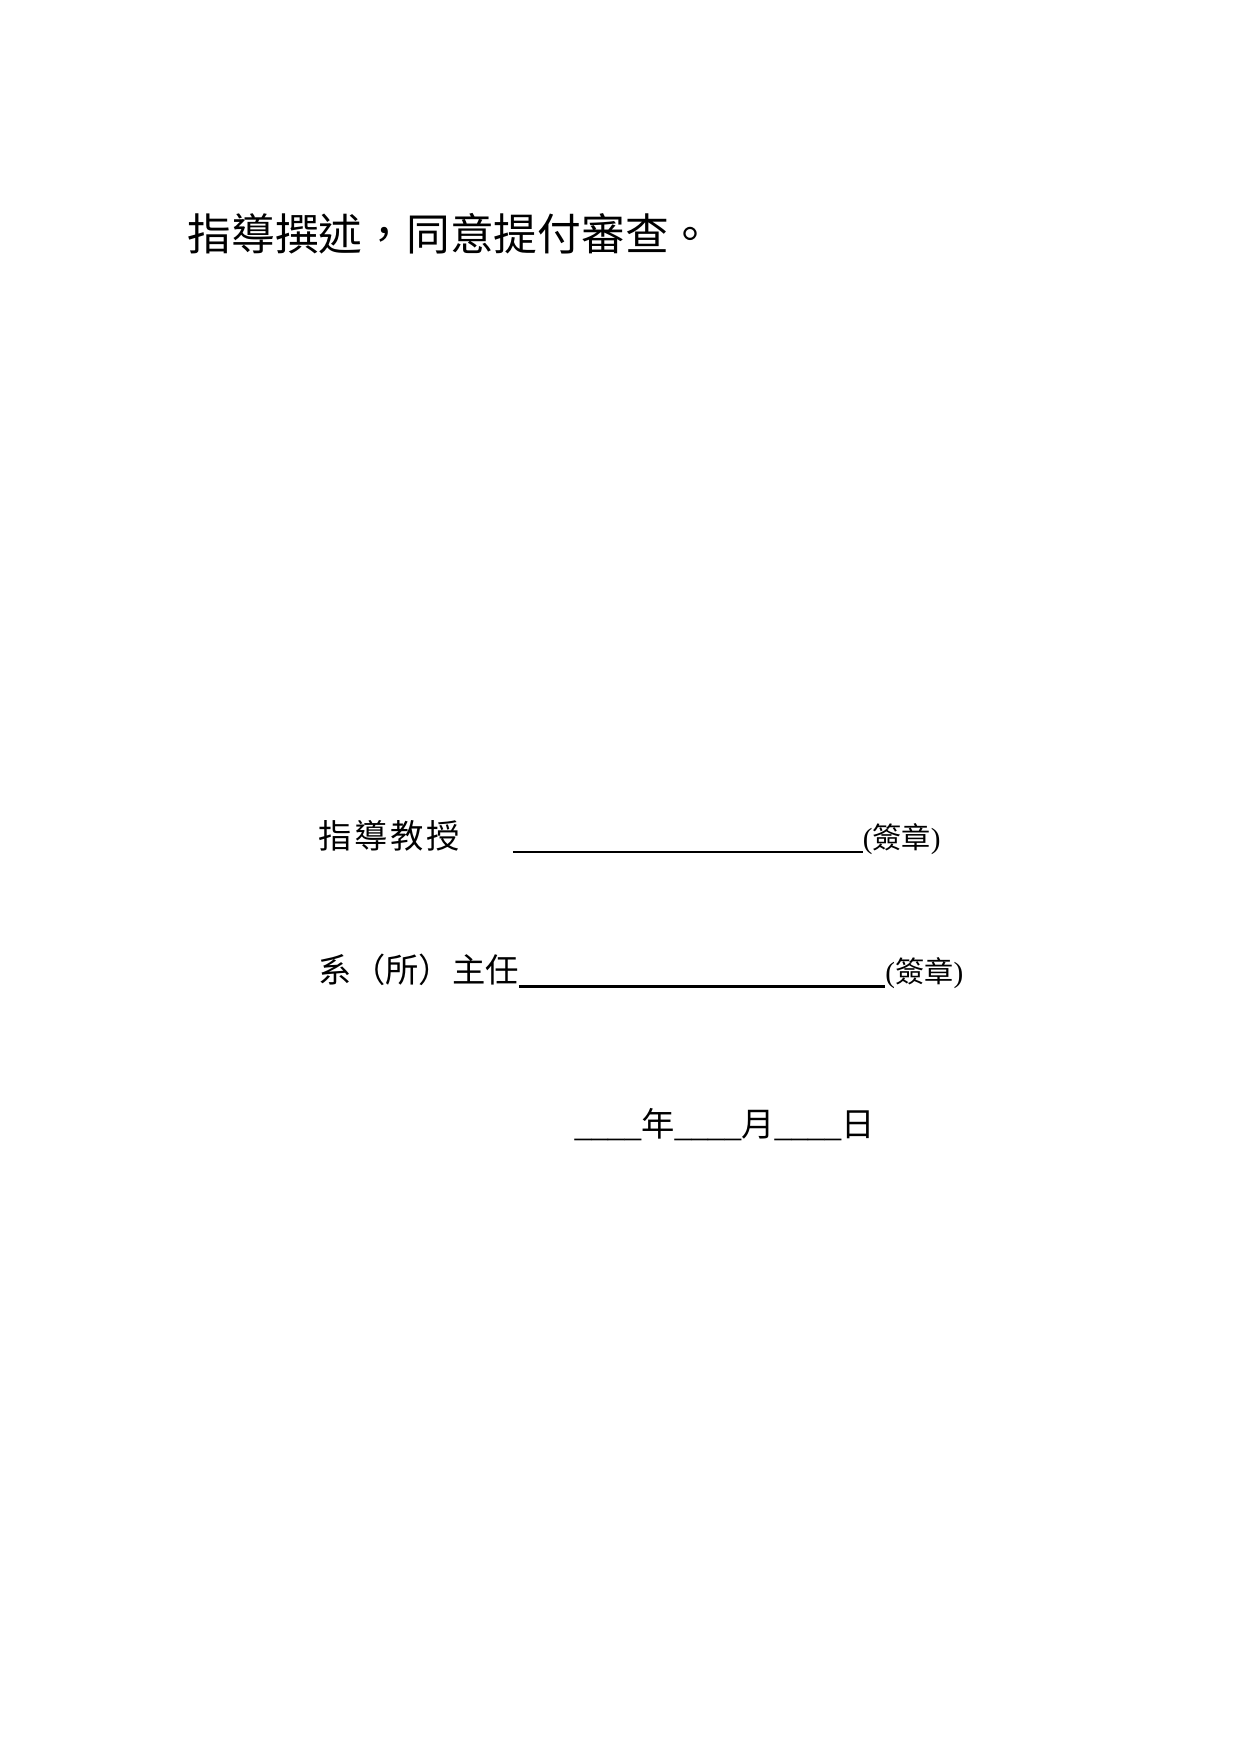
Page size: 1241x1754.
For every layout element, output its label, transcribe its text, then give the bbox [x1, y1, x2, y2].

text 指導撰述，同意提付審查。 [187, 158, 1053, 283]
text 指導教授 (簽章) [187, 792, 1053, 854]
text 系（所）主任 (簽章) [187, 927, 1053, 989]
text ____年____月____日 [187, 1080, 1053, 1143]
